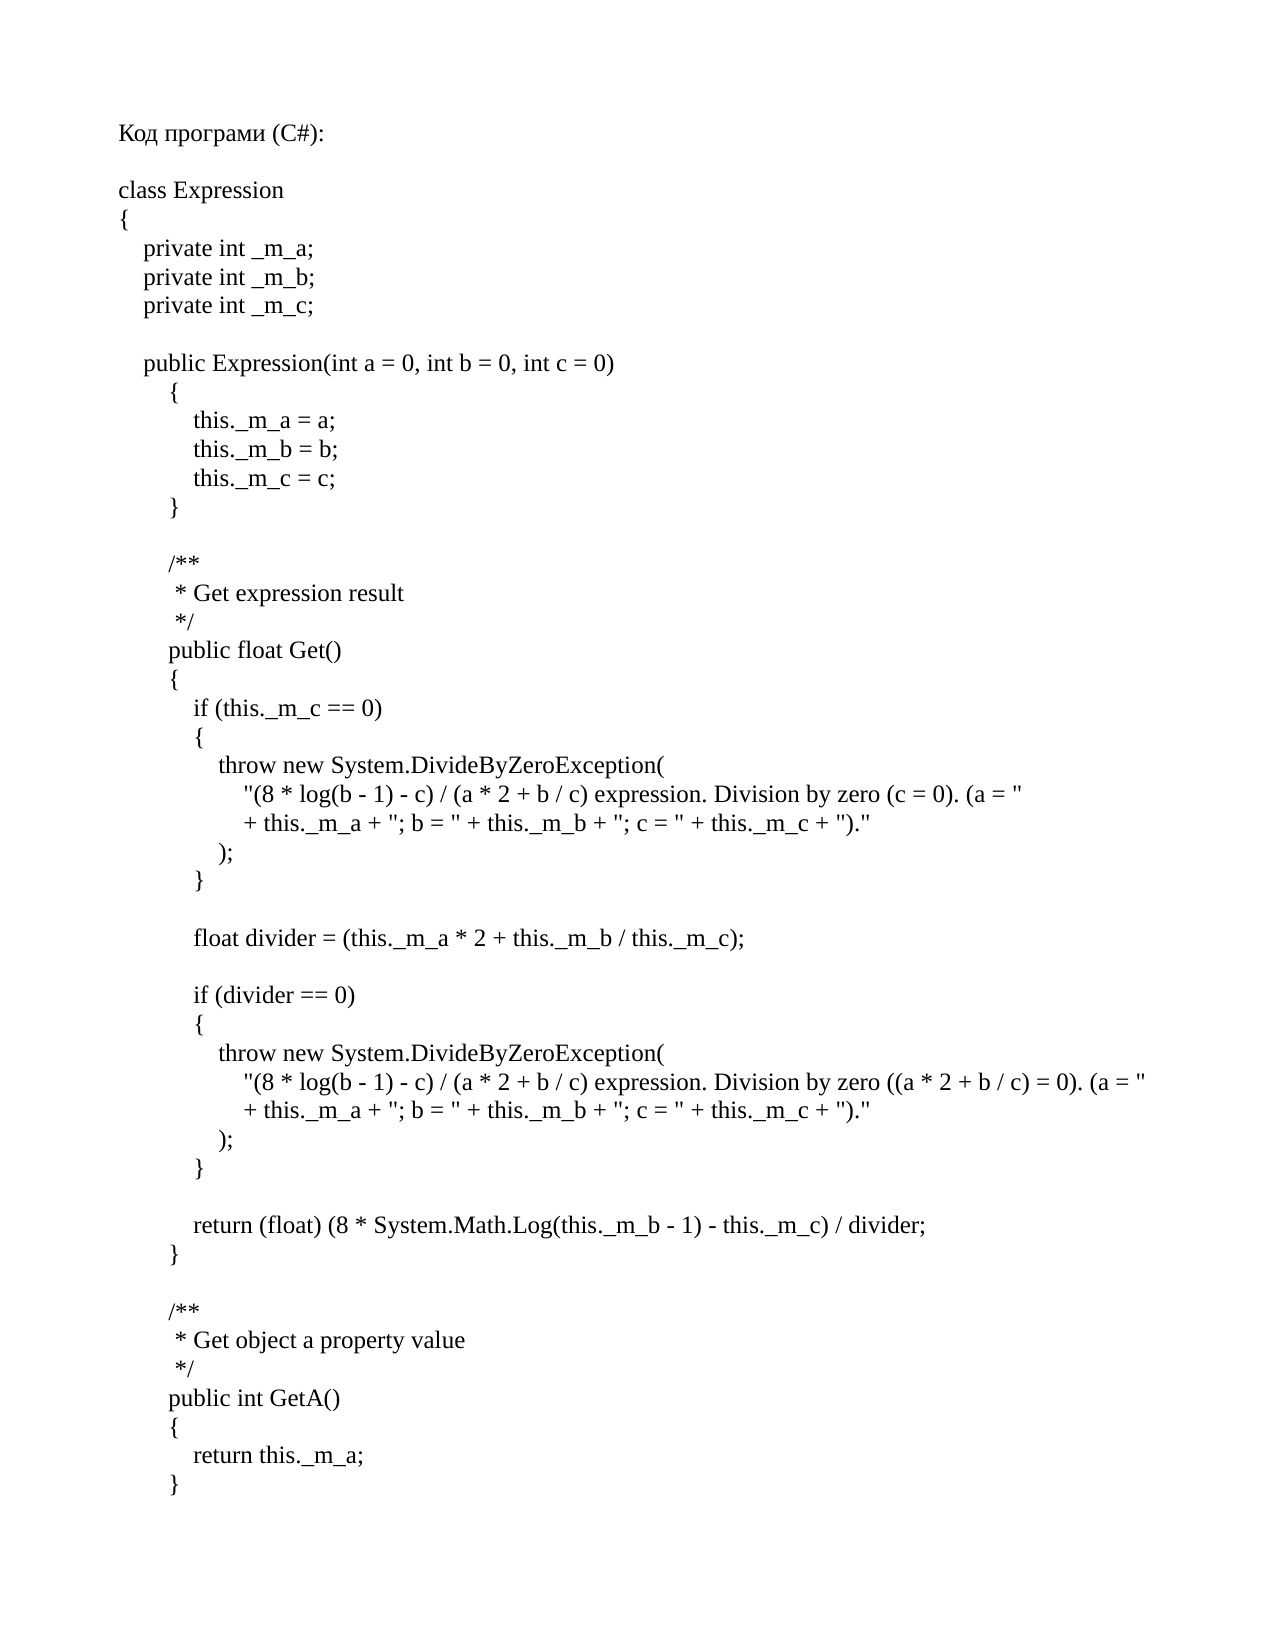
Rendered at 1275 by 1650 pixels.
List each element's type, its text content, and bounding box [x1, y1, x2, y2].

text if (this._m_c == 0) [118, 693, 1157, 722]
text { [118, 664, 1157, 693]
text { [118, 722, 1157, 751]
text public Expression(int a = 0, int b = 0, int c = 0) [118, 348, 1157, 377]
text * Get object a property value [118, 1326, 1157, 1354]
text } [118, 1239, 1157, 1268]
text public int GetA() [118, 1383, 1157, 1412]
text class Expression [118, 176, 1157, 204]
text */ [118, 1354, 1157, 1383]
text } [118, 1153, 1157, 1182]
text if (divider == 0) [118, 981, 1157, 1009]
text "(8 * log(b - 1) - c) / (a * 2 + b / c) expression. Division by zero (c = 0). (a = " [118, 779, 1157, 808]
text } [118, 492, 1157, 521]
text "(8 * log(b - 1) - c) / (a * 2 + b / c) expression. Division by zero ((a * 2 + b / c) = 0). (a = " [118, 1067, 1157, 1096]
text } [118, 1469, 1157, 1498]
text return (float) (8 * System.Math.Log(this._m_b - 1) - this._m_c) / divider; [118, 1211, 1157, 1239]
text /** [118, 1297, 1157, 1326]
text + this._m_a + "; b = " + this._m_b + "; c = " + this._m_c + ")." [118, 1096, 1157, 1124]
text private int _m_b; [118, 262, 1157, 291]
text + this._m_a + "; b = " + this._m_b + "; c = " + this._m_c + ")." [118, 808, 1157, 837]
text { [118, 1412, 1157, 1441]
text private int _m_c; [118, 291, 1157, 319]
text /** [118, 549, 1157, 578]
text { [118, 204, 1157, 233]
text { [118, 377, 1157, 406]
text this._m_c = c; [118, 463, 1157, 492]
text throw new System.DivideByZeroException( [118, 1038, 1157, 1067]
text * Get expression result [118, 578, 1157, 607]
text Код програми (C#): [118, 118, 1157, 147]
text } [118, 866, 1157, 894]
text ); [118, 1124, 1157, 1153]
text private int _m_a; [118, 233, 1157, 262]
text { [118, 1009, 1157, 1038]
text public float Get() [118, 636, 1157, 664]
text throw new System.DivideByZeroException( [118, 751, 1157, 779]
text this._m_a = a; [118, 406, 1157, 434]
text */ [118, 607, 1157, 636]
text float divider = (this._m_a * 2 + this._m_b / this._m_c); [118, 923, 1157, 952]
text return this._m_a; [118, 1441, 1157, 1469]
text ); [118, 837, 1157, 866]
text this._m_b = b; [118, 434, 1157, 463]
